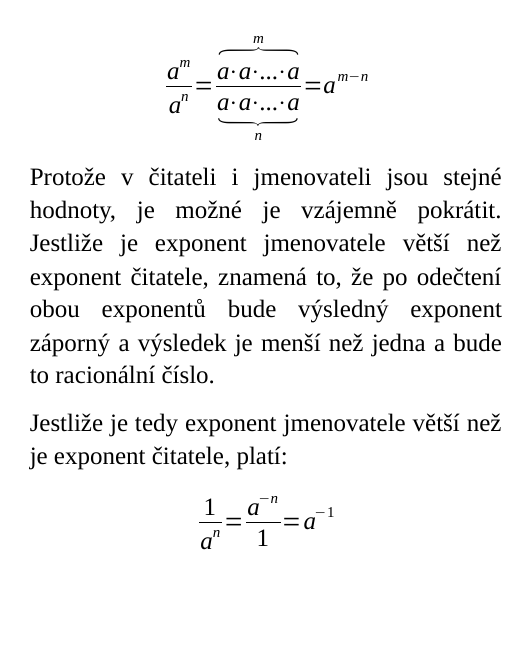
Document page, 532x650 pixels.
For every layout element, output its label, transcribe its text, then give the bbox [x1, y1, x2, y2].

text Jestliže je tedy exponent jmenovatele větší než je exponent čitatele, platí: [29, 408, 502, 470]
text Protože v čitateli i jmenovateli jsou stejné hodnoty, je možné je vzájemně pokrátit. Jestliže je exponent jmenovatele větší než exponent čitatele, znamená to, že po odečtení obou exponentů bude výsledný exponent záporný a výsledek je menší než jedna a bude to racionální číslo. [29, 162, 502, 389]
